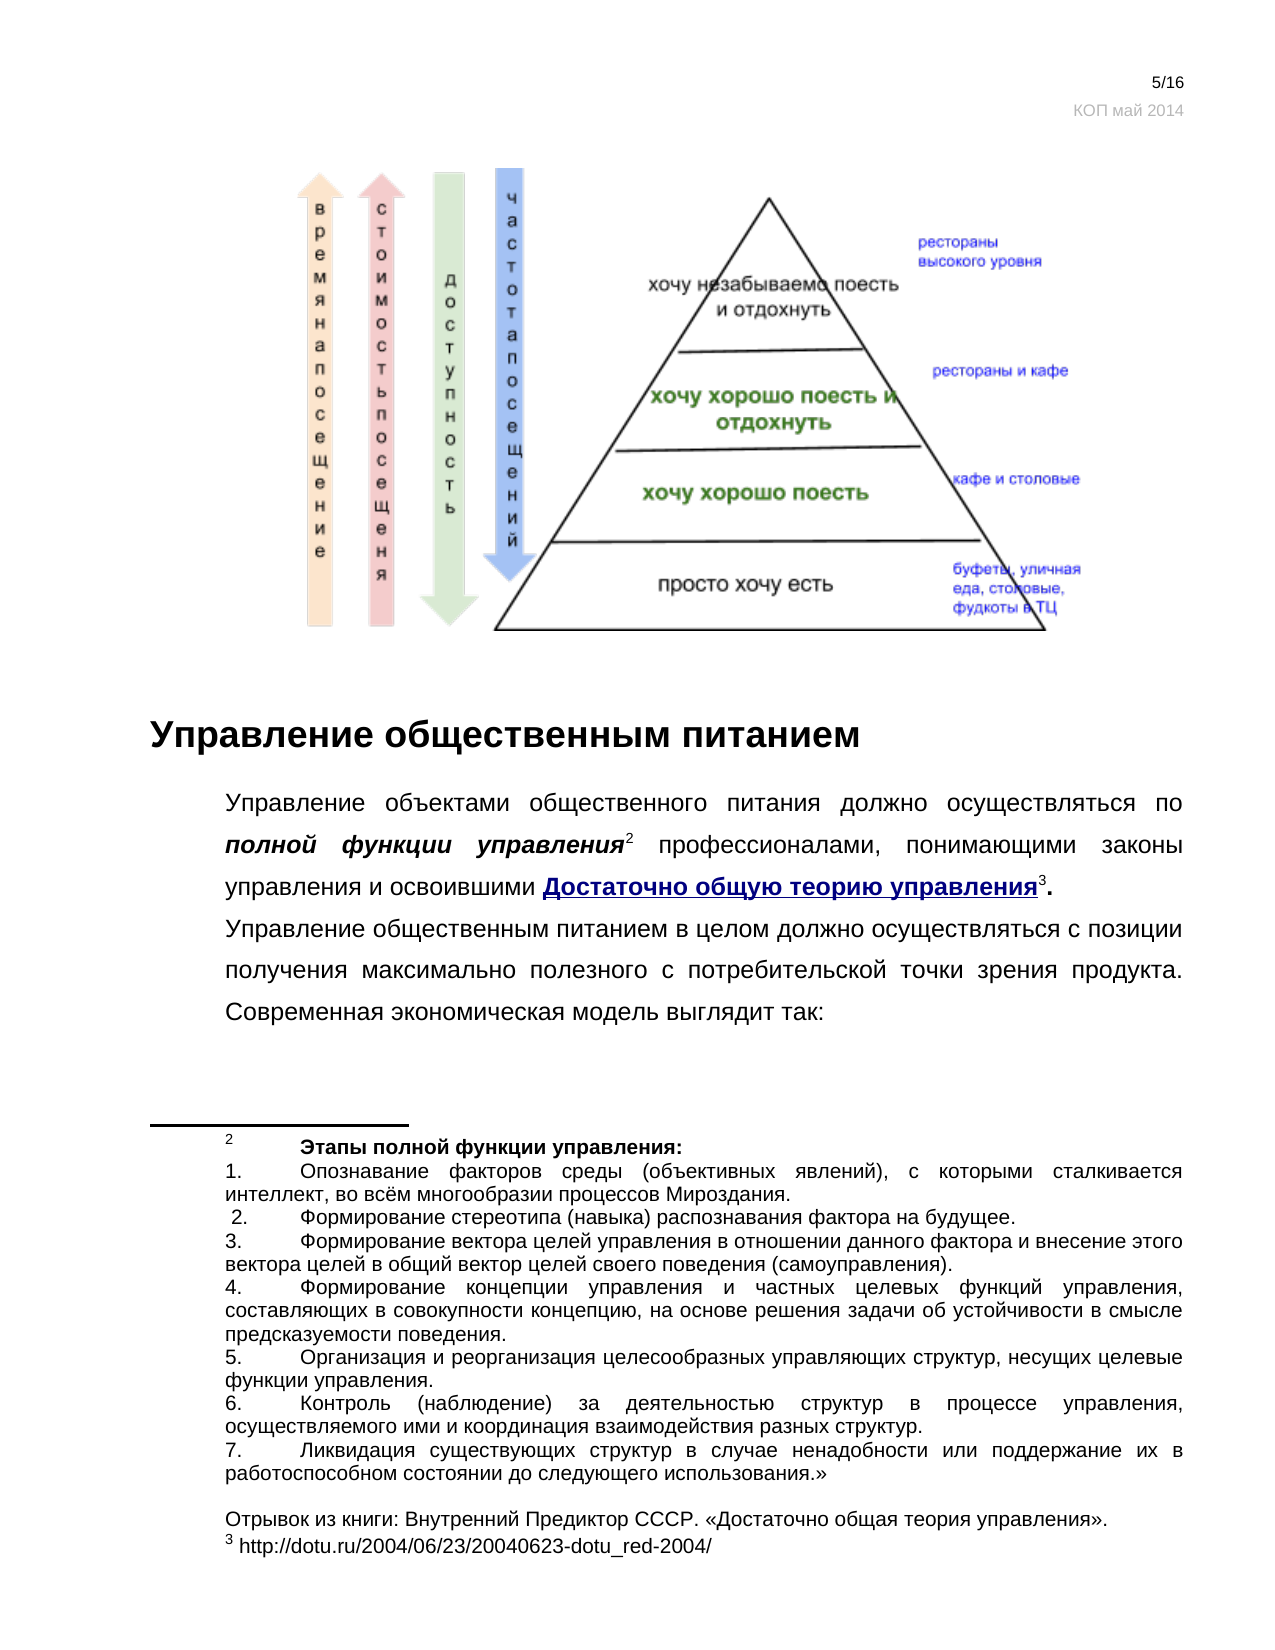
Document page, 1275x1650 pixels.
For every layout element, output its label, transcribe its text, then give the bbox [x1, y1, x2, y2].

text 1. Опознавание факторов среды (объективных явлений), с которыми сталкивается интеллект, во всём многообразии процессов Мироздания. [225, 1159, 1184, 1206]
subtitle Управление общественным питанием [150, 713, 1184, 755]
text Управление объектами общественного питания должно осуществляться по полной функции управления профессионалами, понимающими законы управления и освоившими Достаточно общую теорию управления. [225, 789, 1184, 900]
text http://dotu.ru/2004/06/23/20040623-dotu_red-2004/ [225, 1531, 1184, 1559]
text 7. Ликвидация существующих структур в случае ненадобности или поддержание их в работоспособном состоянии до следующего использования.» [225, 1438, 1184, 1485]
text 6. Контроль (наблюдение) за деятельностью структур в процессе управления, осуществляемого ими и координация взаимодействия разных структур. [225, 1392, 1184, 1438]
text Этапы полной функции управления: [225, 1132, 1184, 1159]
text 4. Формирование концепции управления и частных целевых функций управления, составляющих в совокупности концепцию, на основе решения задачи об устойчивости в смысле предсказуемости поведения. [225, 1276, 1184, 1345]
text 3. Формирование вектора целей управления в отношении данного фактора и внесение этого вектора целей в общий вектор целей своего поведения (самоуправления). [225, 1229, 1184, 1276]
text 2. Формирование стереотипа (навыка) распознавания фактора на будущее. [225, 1206, 1184, 1229]
text 5. Организация и реорганизация целесообразных управляющих структур, несущих целевые функции управления. [225, 1345, 1184, 1392]
text Управление общественным питанием в целом должно осуществляться с позиции получения максимально полезного с потребительской точки зрения продукта. Современная экономическая модель выглядит так: [225, 914, 1184, 1026]
picture [297, 168, 1112, 631]
text Отрывок из книги: Внутренний Предиктор СССР. «Достаточно общая теория управления». [225, 1508, 1184, 1531]
